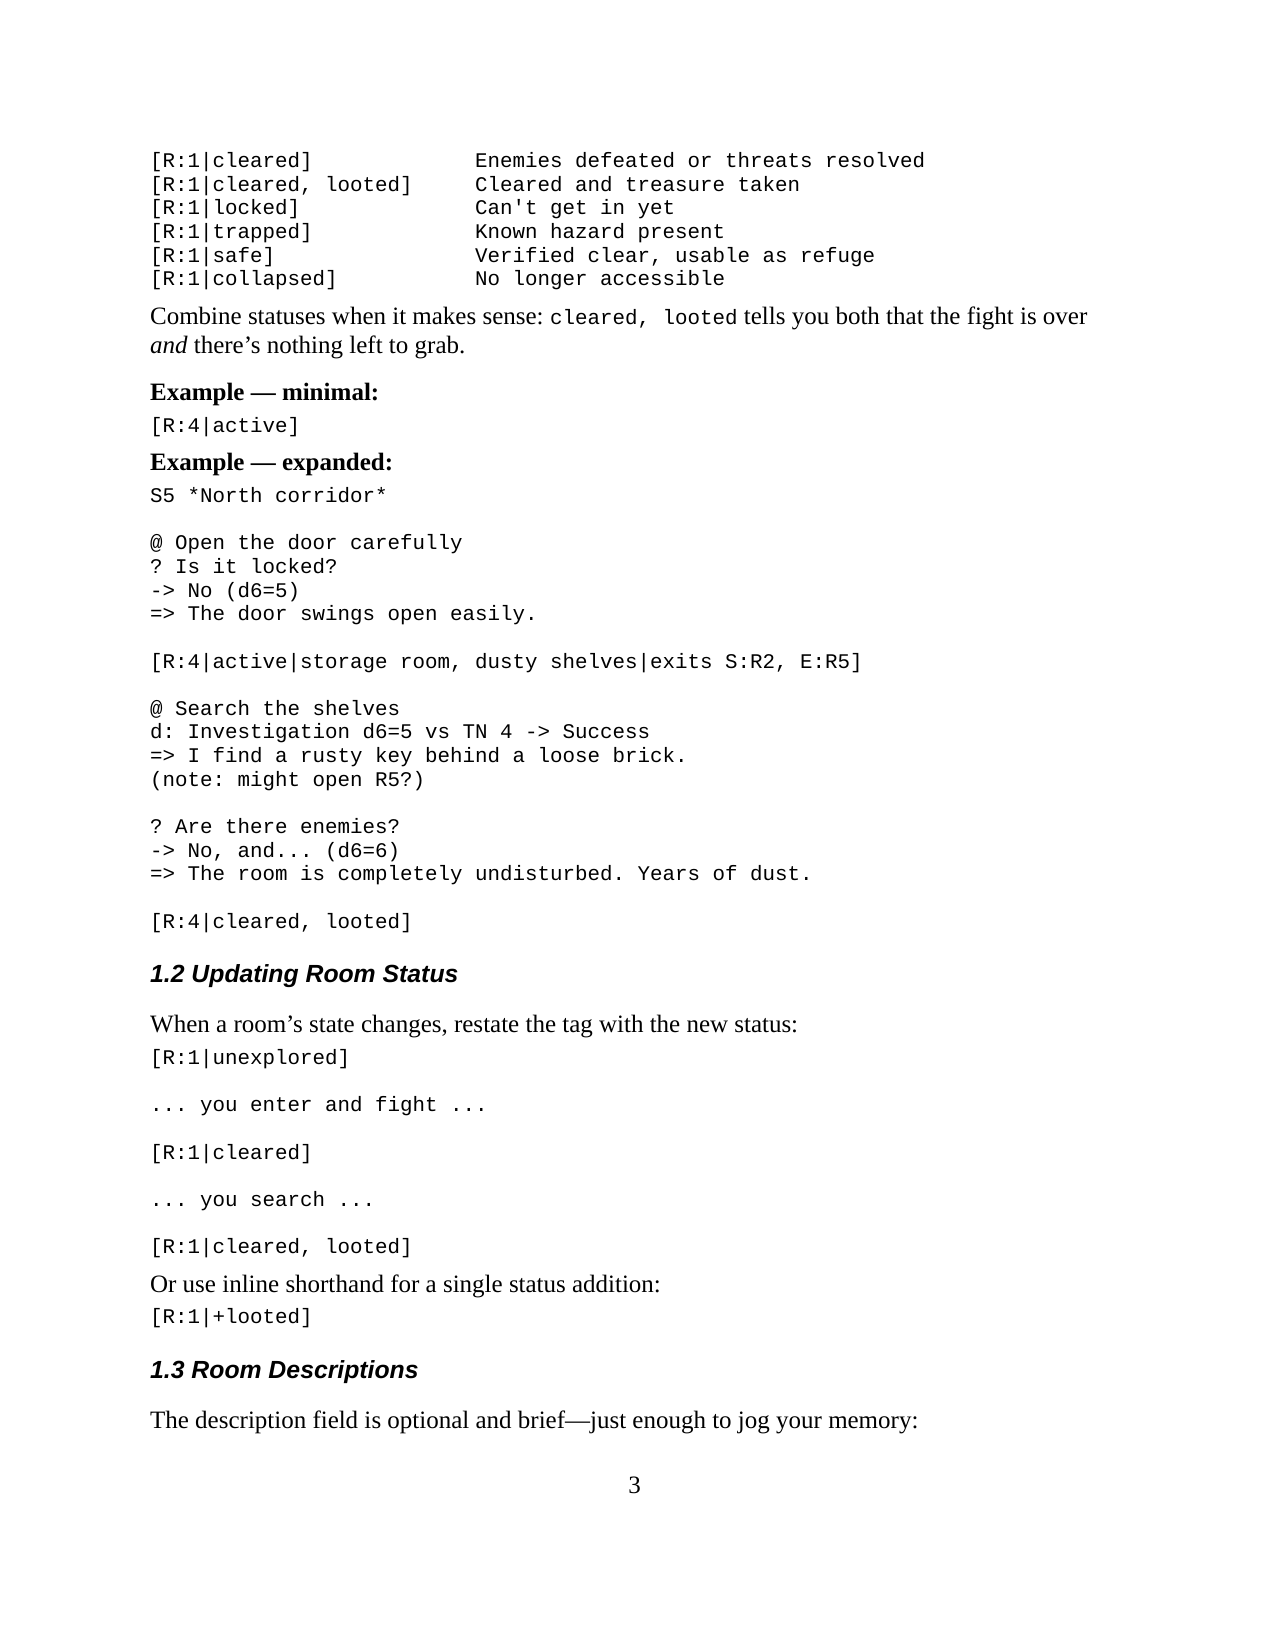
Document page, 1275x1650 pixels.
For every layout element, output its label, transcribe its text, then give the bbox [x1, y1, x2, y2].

text @ Search the shelves [150, 698, 1125, 722]
text [R:1|unexplored] [150, 1047, 1125, 1071]
text (note: might open R5?) [150, 769, 1125, 792]
text [R:1|cleared, looted] [150, 1236, 1125, 1260]
text d: Investigation d6=5 vs TN 4 -> Success [150, 722, 1125, 745]
text @ Open the door carefully [150, 532, 1125, 556]
text [R:1|locked] Can't get in yet [150, 197, 1125, 221]
text -> No, and... (d6=6) [150, 840, 1125, 863]
text [R:1|trapped] Known hazard present [150, 221, 1125, 244]
text ... you enter and fight ... [150, 1094, 1125, 1118]
text Combine statuses when it makes sense: cleared, looted tells you both that the fight is over and there’s nothing left to grab. [150, 301, 1125, 359]
text [R:4|cleared, looted] [150, 911, 1125, 934]
text When a room’s state changes, restate the tag with the new status: [150, 1009, 1125, 1038]
text [R:4|active|storage room, dusty shelves|exits S:R2, E:R5] [150, 651, 1125, 674]
text [R:1|cleared, looted] Cleared and treasure taken [150, 174, 1125, 197]
text => The door swings open easily. [150, 603, 1125, 627]
text Or use inline shorthand for a single status addition: [150, 1269, 1125, 1298]
text [R:1|safe] Verified clear, usable as refuge [150, 244, 1125, 268]
text => The room is completely undisturbed. Years of dust. [150, 863, 1125, 887]
subtitle 1.2 Updating Room Status [150, 959, 1125, 988]
text ... you search ... [150, 1189, 1125, 1213]
text ? Is it locked? [150, 556, 1125, 580]
text [R:1|cleared] Enemies defeated or threats resolved [150, 150, 1125, 174]
text The description field is optional and brief—just enough to jog your memory: [150, 1405, 1125, 1434]
text -> No (d6=5) [150, 580, 1125, 603]
text [R:1|cleared] [150, 1142, 1125, 1165]
text Example — expanded: [150, 447, 1125, 476]
text => I find a rusty key behind a loose brick. [150, 745, 1125, 769]
text [R:1|collapsed] No longer accessible [150, 268, 1125, 292]
text S5 *North corridor* [150, 485, 1125, 509]
text Example — minimal: [150, 377, 1125, 406]
text ? Are there enemies? [150, 816, 1125, 840]
text [R:4|active] [150, 415, 1125, 438]
subtitle 1.3 Room Descriptions [150, 1355, 1125, 1384]
text [R:1|+looted] [150, 1307, 1125, 1330]
